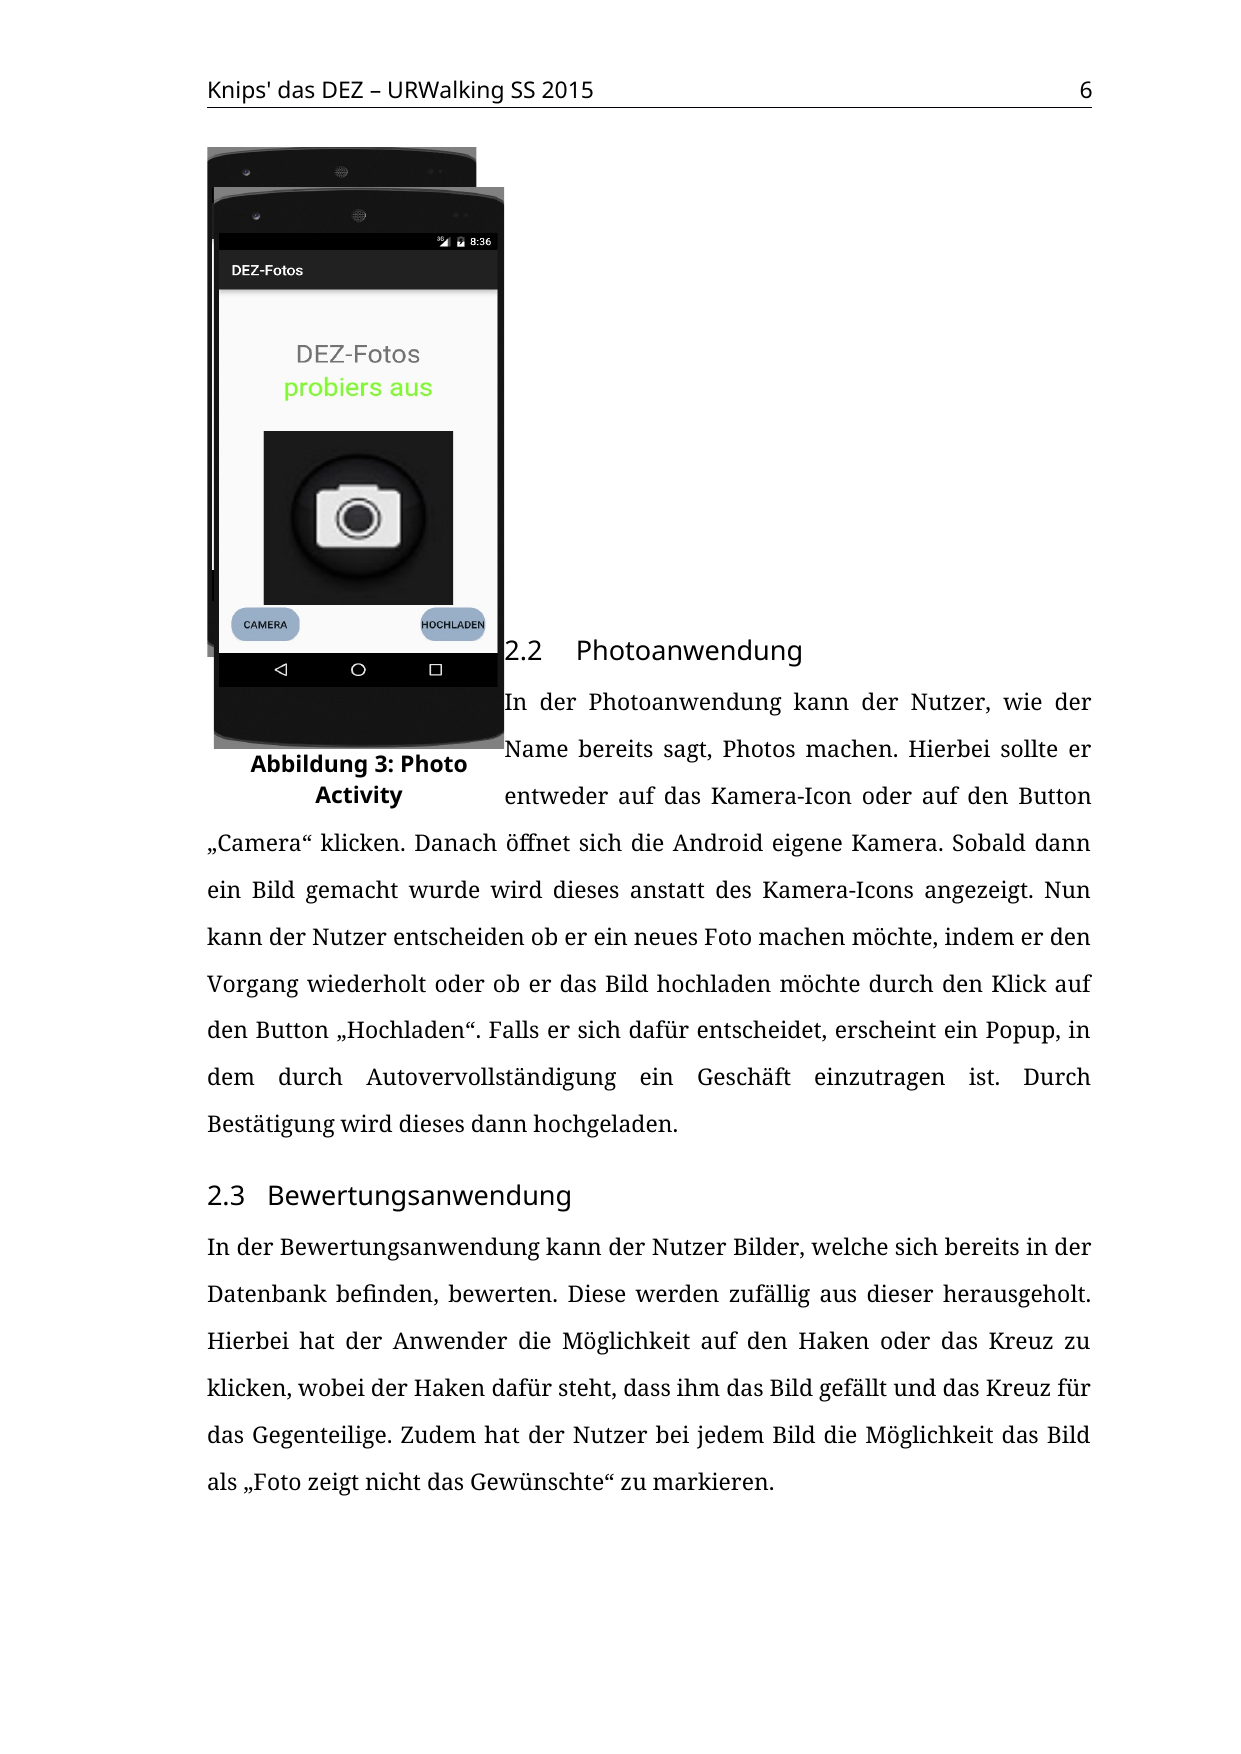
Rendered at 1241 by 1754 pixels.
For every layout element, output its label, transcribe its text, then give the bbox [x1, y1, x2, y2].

text Abbildung 3: Photo Activity [214, 749, 504, 811]
text In der Bewertungsanwendung kann der Nutzer Bilder, welche sich bereits in der Datenbank befinden, bewerten. Diese werden zufällig aus dieser herausgeholt. Hierbei hat der Anwender die Möglichkeit auf den Haken oder das Kreuz zu klicken, wobei der Haken dafür steht, dass ihm das Bild gefällt und das Kreuz für das Gegenteilige. Zudem hat der Nutzer bei jedem Bild die Möglichkeit das Bild als „Foto zeigt nicht das Gewünschte“ zu markieren. [207, 1231, 1092, 1497]
text In der Photoanwendung kann der Nutzer, wie der Name bereits sagt, Photos machen. Hierbei sollte er entweder auf das Kamera-Icon oder auf den Button „Camera“ klicken. Danach öffnet sich die Android eigene Kamera. Sobald dann ein Bild gemacht wurde wird dieses anstatt des Kamera-Icons angezeigt. Nun kann der Nutzer entscheiden ob er ein neues Foto machen möchte, indem er den Vorgang wiederholt oder ob er das Bild hochladen möchte durch den Klick auf den Button „Hochladen“. Falls er sich dafür entscheidet, erscheint ein Popup, in dem durch Autovervollständigung ein Geschäft einzutragen ist. Durch Bestätigung wird dieses dann hochgeladen. [207, 686, 1092, 1139]
subtitle Bewertungsanwendung [207, 1176, 1092, 1213]
picture [207, 147, 505, 749]
subtitle Photoanwendung [505, 631, 1092, 668]
